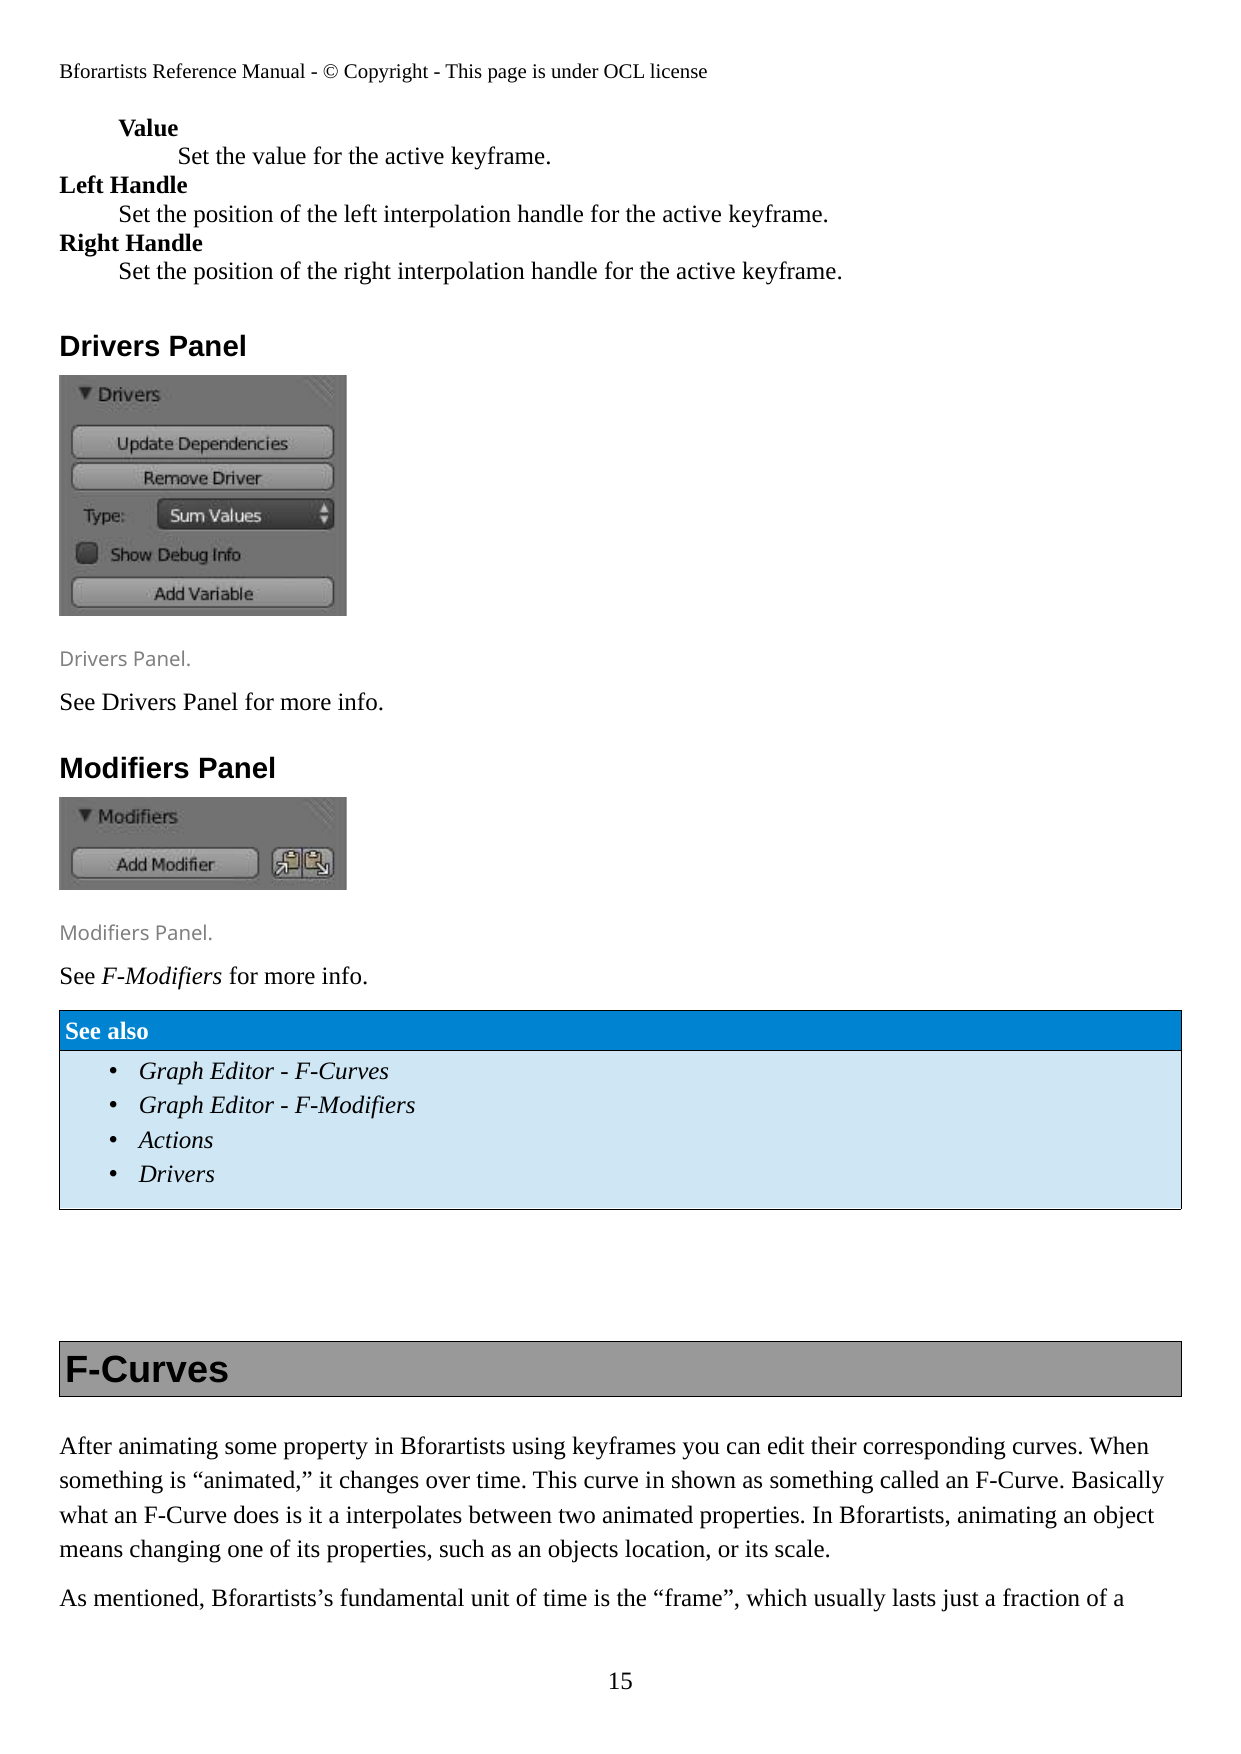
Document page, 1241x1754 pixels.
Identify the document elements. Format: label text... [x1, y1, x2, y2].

subtitle Drivers Panel [59, 329, 1181, 363]
list Set the value for the active keyframe. [177, 141, 1181, 170]
text As mentioned, Bforartists’s fundamental unit of time is the “frame”, which usually lasts just a fraction of a [59, 1583, 1181, 1612]
text See F-Modifiers for more info. [59, 961, 1181, 989]
list Set the position of the right interpolation handle for the active keyframe. [118, 256, 1181, 285]
text See Drivers Panel for more info. [59, 687, 1181, 716]
text Drivers Panel. [59, 641, 1181, 673]
subtitle Right Handle [59, 228, 1181, 256]
table_header F-Curves [60, 1342, 1181, 1396]
subtitle Modifiers Panel [59, 751, 1181, 785]
text Modifiers Panel. [59, 915, 1181, 946]
list Set the position of the left interpolation handle for the active keyframe. [118, 199, 1181, 228]
table_header See also [60, 1011, 1181, 1050]
table_cell Graph Editor - F-Curves Graph Editor - F-Modifiers Actions Drivers [60, 1051, 1181, 1208]
subtitle Left Handle [59, 170, 1181, 199]
picture [59, 375, 347, 616]
text After animating some property in Bforartists using keyframes you can edit their corresponding curves. When something is “animated,” it changes over time. This curve in shown as something called an F-Curve. Basically what an F-Curve does is it a interpolates between two animated properties. In Bforartists, animating an object means changing one of its properties, such as an objects location, or its scale. [59, 1431, 1181, 1563]
picture [59, 797, 347, 890]
subtitle Value [118, 113, 1181, 141]
